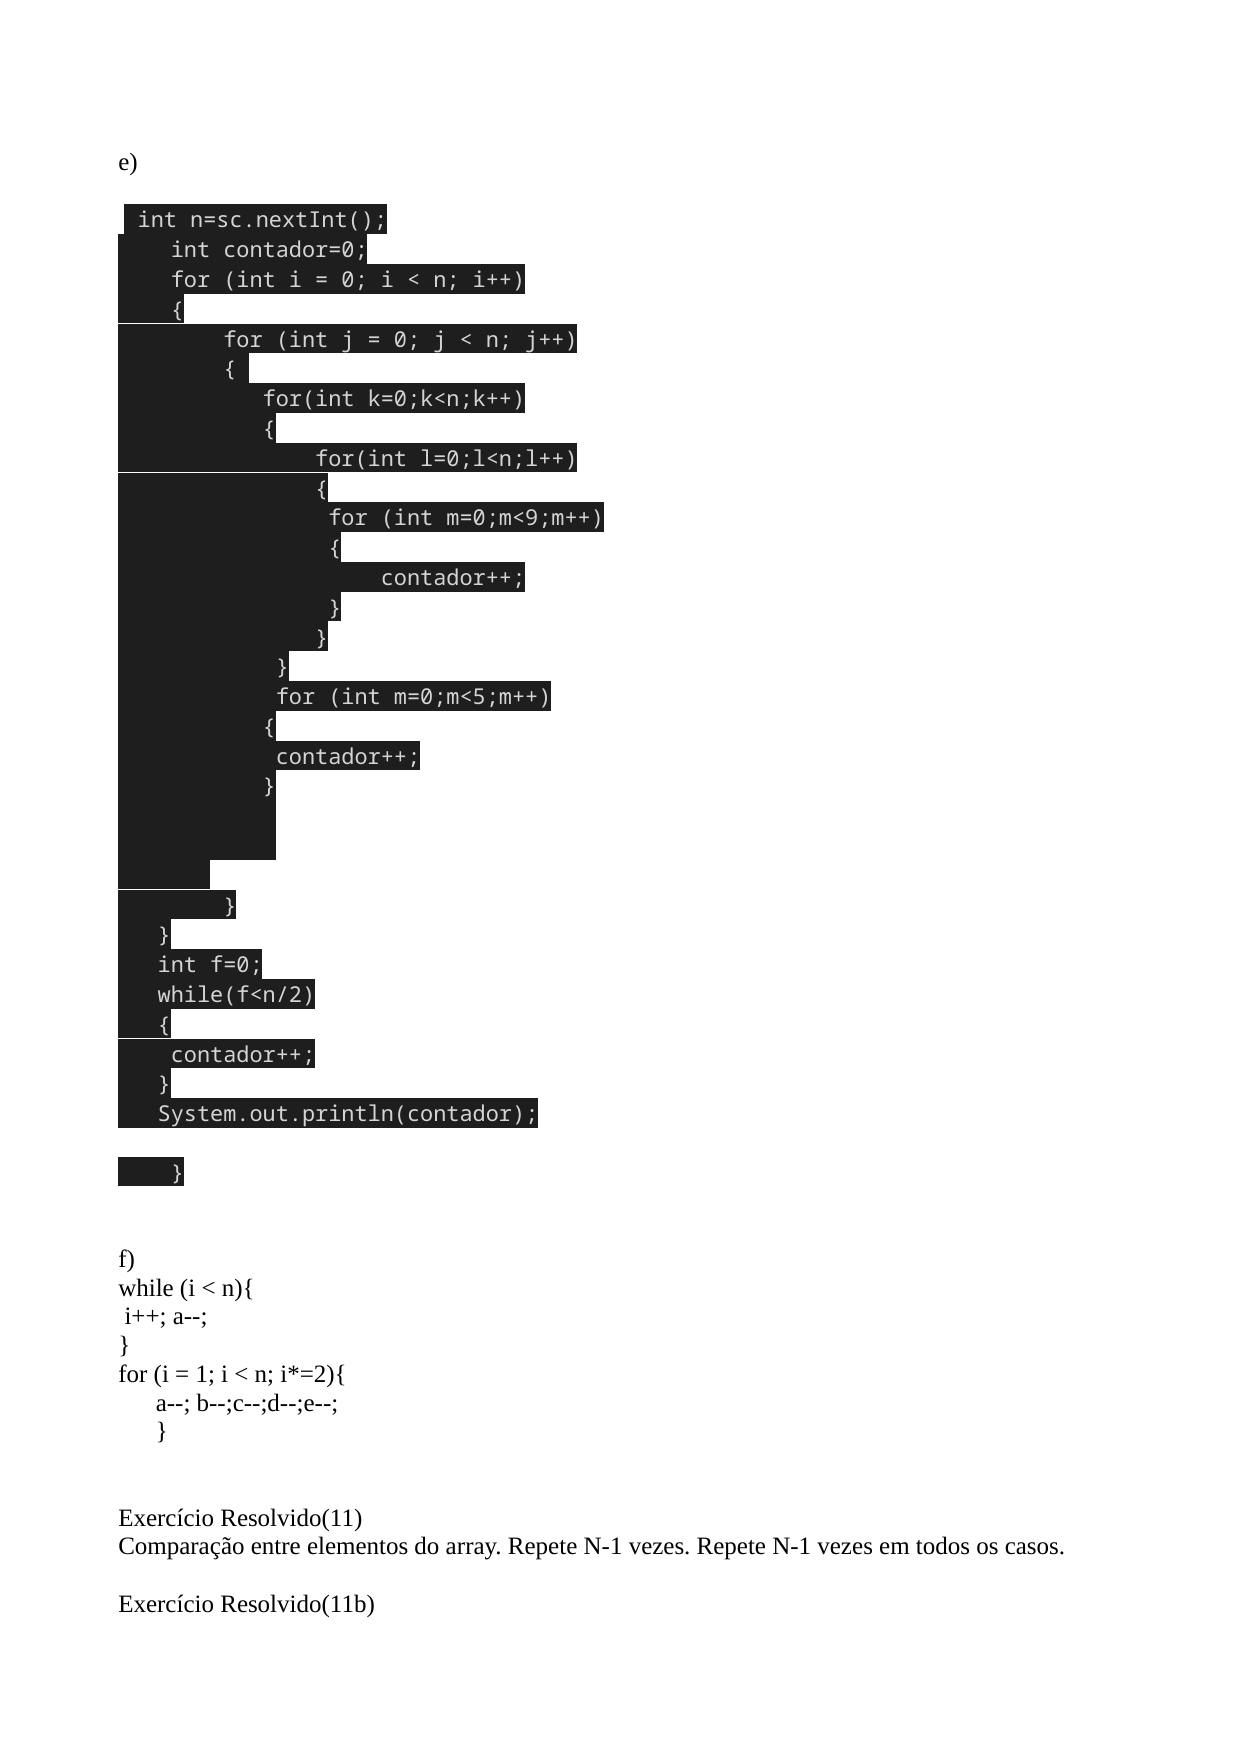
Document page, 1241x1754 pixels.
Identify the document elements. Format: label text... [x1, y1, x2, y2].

text } [118, 621, 1122, 651]
text } [118, 1330, 1122, 1359]
text contador++; [118, 1038, 1122, 1068]
text int contador=0; [118, 234, 1122, 264]
text } [118, 770, 1122, 800]
text } [118, 1068, 1122, 1098]
text Exercício Resolvido(11b) [118, 1589, 1122, 1618]
text contador++; [118, 562, 1122, 592]
text } [118, 1157, 1122, 1186]
text for(int k=0;k<n;k++) [118, 383, 1122, 413]
text contador++; [118, 741, 1122, 770]
text { [118, 413, 1122, 443]
text { [118, 532, 1122, 562]
text while (i < n){ [118, 1273, 1122, 1301]
text { [118, 294, 1122, 323]
text for (int j = 0; j < n; j++) [118, 323, 1122, 353]
text } [118, 889, 1122, 919]
text } [118, 592, 1122, 621]
text for (int i = 0; i < n; i++) [118, 264, 1122, 294]
text } [118, 919, 1122, 949]
text System.out.println(contador); [118, 1098, 1122, 1128]
text e) [118, 147, 1122, 176]
text Exercício Resolvido(11) [118, 1503, 1122, 1531]
text Comparação entre elementos do array. Repete N-1 vezes. Repete N-1 vezes em todos os casos. [118, 1531, 1122, 1560]
text } [118, 651, 1122, 681]
text for (int m=0;m<5;m++) [118, 681, 1122, 711]
text f) [118, 1244, 1122, 1273]
text for(int l=0;l<n;l++) [118, 443, 1122, 472]
text for (int m=0;m<9;m++) [118, 502, 1122, 532]
text for (i = 1; i < n; i*=2){ [118, 1359, 1122, 1388]
text } [118, 1416, 1122, 1445]
text { [118, 353, 1122, 383]
text a--; b--;c--;d--;e--; [118, 1388, 1122, 1416]
text int n=sc.nextInt(); [118, 204, 1122, 234]
text { [118, 1009, 1122, 1038]
text i++; a--; [118, 1301, 1122, 1330]
text { [118, 472, 1122, 502]
text while(f<n/2) [118, 979, 1122, 1009]
text int f=0; [118, 949, 1122, 979]
text { [118, 711, 1122, 741]
